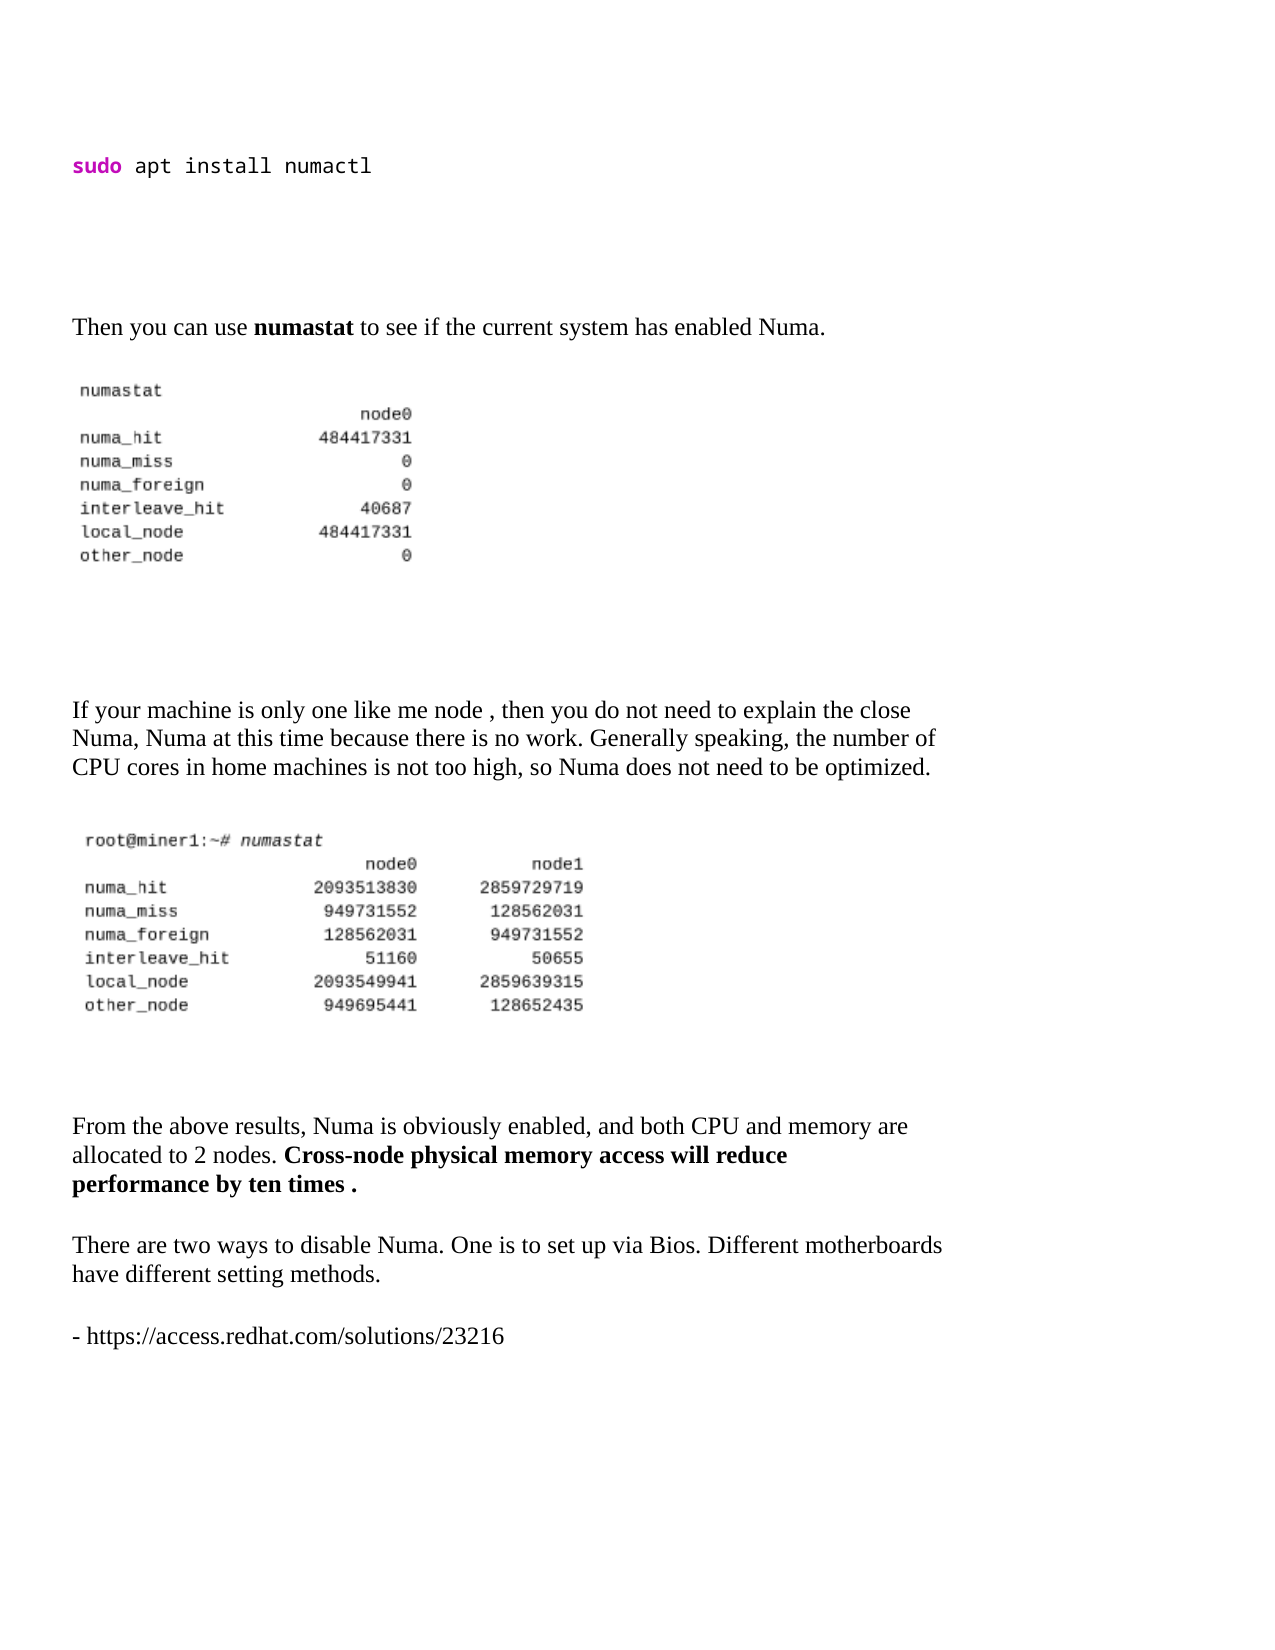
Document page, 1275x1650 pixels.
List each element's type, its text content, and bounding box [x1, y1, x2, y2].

text - https://access.redhat.com/solutions/23216 [72, 1321, 1216, 1350]
text If your machine is only one like me node , then you do not need to explain the close [72, 695, 1216, 723]
text Then you can use numastat to see if the current system has enabled Numa. [72, 312, 1216, 341]
text From the above results, Numa is obviously enabled, and both CPU and memory are [72, 1111, 1216, 1140]
text CPU cores in home machines is not too high, so Numa does not need to be optimized. [72, 752, 1216, 781]
text Numa, Numa at this time because there is no work. Generally speaking, the number of [72, 723, 1216, 752]
picture [72, 823, 618, 1030]
text performance by ten times . [72, 1169, 1216, 1197]
text allocated to 2 nodes. Cross-node physical memory access will reduce [72, 1140, 1216, 1169]
text There are two ways to disable Numa. One is to set up via Bios. Different motherboards [72, 1231, 1216, 1259]
text sudo apt install numactl [72, 152, 1216, 180]
picture [75, 373, 479, 582]
text have different setting methods. [72, 1259, 1216, 1288]
